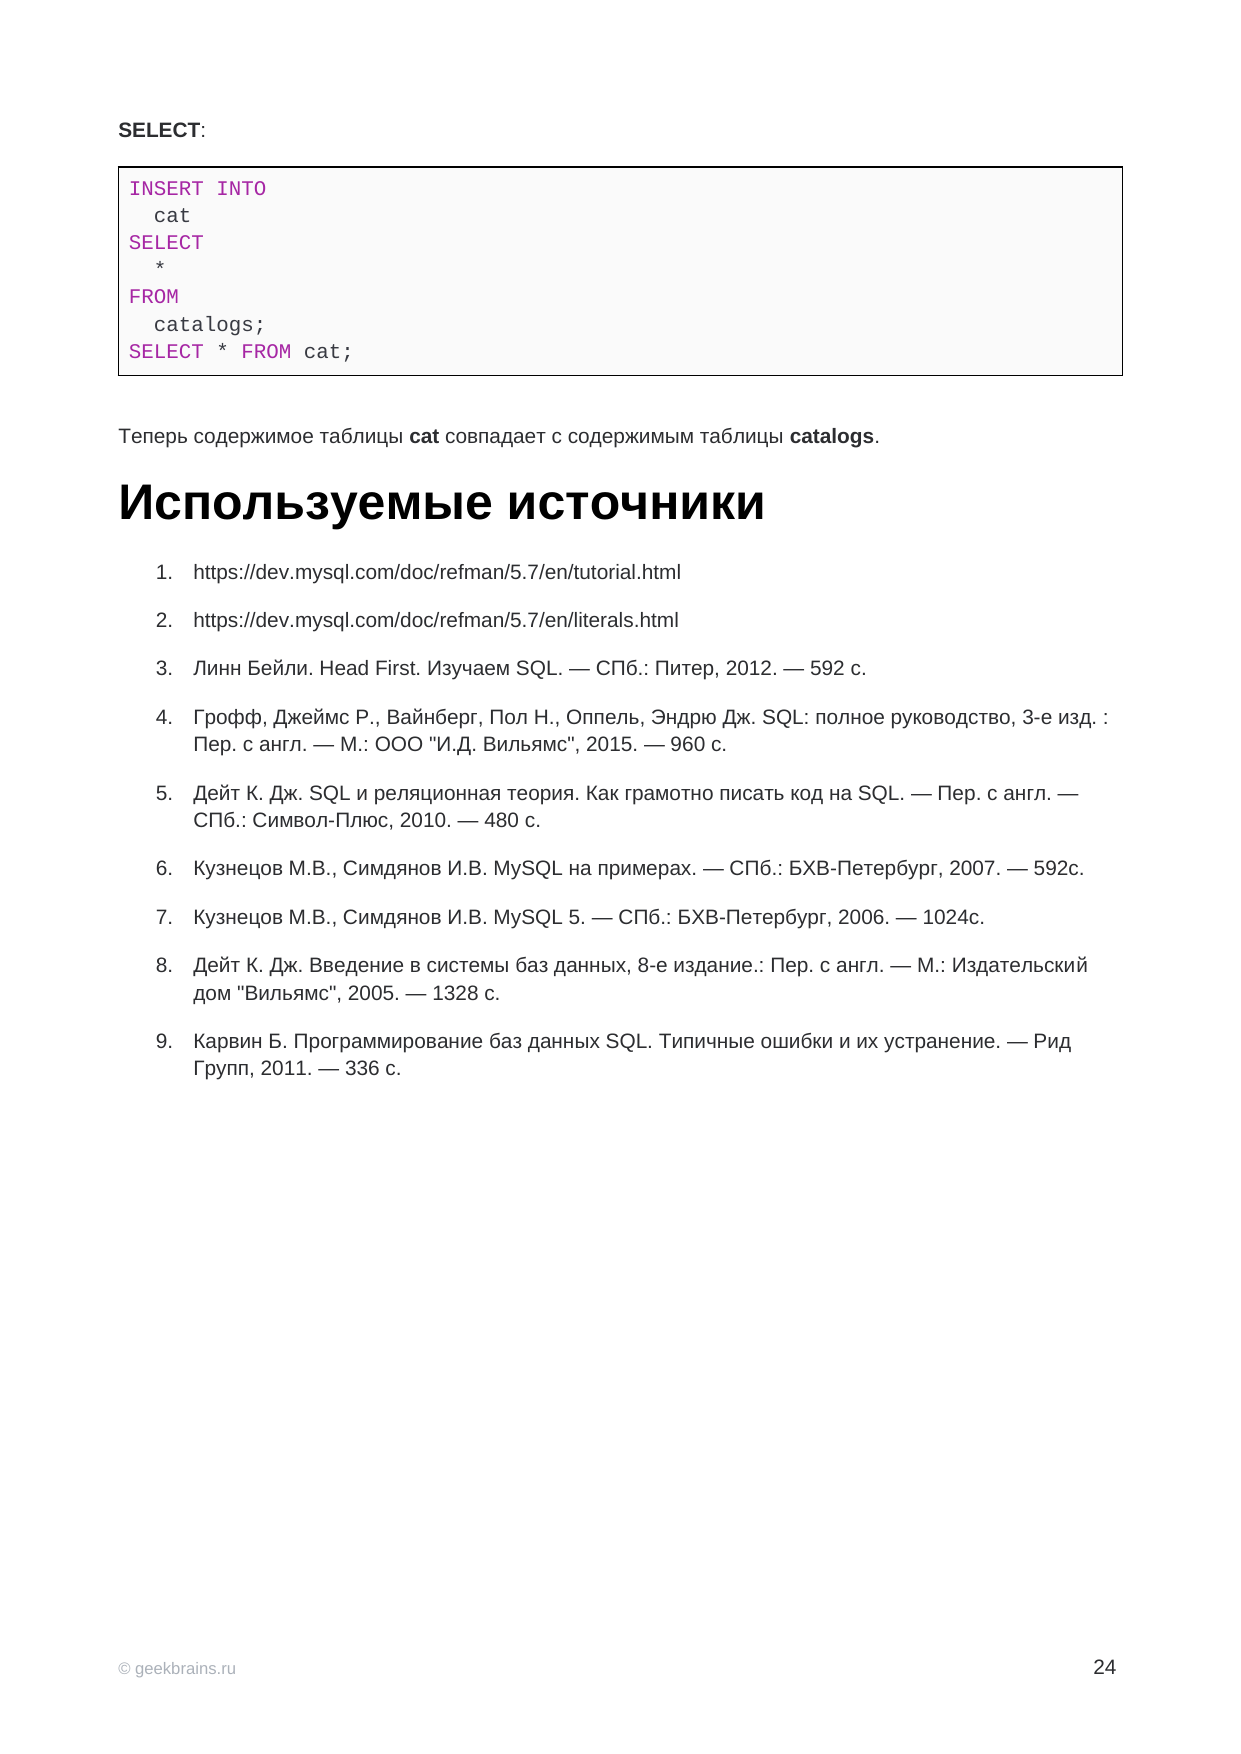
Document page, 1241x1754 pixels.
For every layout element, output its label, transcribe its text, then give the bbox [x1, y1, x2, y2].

list Карвин Б. Программирование баз данных SQL. Типичные ошибки и их устранение. — Рид Групп, 2011. — 336 с. [156, 1029, 1122, 1080]
list https://dev.mysql.com/doc/refman/5.7/en/literals.html [156, 608, 1122, 632]
list Линн Бейли. Head First. Изучаем SQL. — СПб.: Питер, 2012. — 592 с. [156, 656, 1122, 680]
list Грофф, Джеймс Р., Вайнберг, Пол Н., Оппель, Эндрю Дж. SQL: полное руководство, 3-е изд. : Пер. с англ. — М.: ООО "И.Д. Вильямс", 2015. — 960 с. [156, 704, 1122, 756]
table_header INSERT INTO cat SELECT * FROM catalogs; SELECT * FROM cat; [119, 168, 1122, 375]
list https://dev.mysql.com/doc/refman/5.7/en/tutorial.html [156, 559, 1122, 583]
text Теперь содержимое таблицы cat совпадает с содержимым таблицы catalogs. [118, 397, 1122, 448]
list Дейт К. Дж. SQL и реляционная теория. Как грамотно писать код на SQL. — Пер. с англ. — СПб.: Символ-Плюс, 2010. — 480 с. [156, 780, 1122, 832]
list Кузнецов М.В., Симдянов И.В. MySQL 5. — СПб.: БХВ-Петербург, 2006. — 1024с. [156, 904, 1122, 928]
list Дейт К. Дж. Введение в системы баз данных, 8-е издание.: Пер. с англ. — М.: Издательский дом "Вильямс", 2005. — 1328 с. [156, 953, 1122, 1004]
subtitle Используемые источники [118, 473, 1122, 530]
text SELECT: [118, 118, 1122, 142]
list Кузнецов М.В., Симдянов И.В. MySQL на примерах. — СПб.: БХВ-Петербург, 2007. — 592с. [156, 856, 1122, 880]
